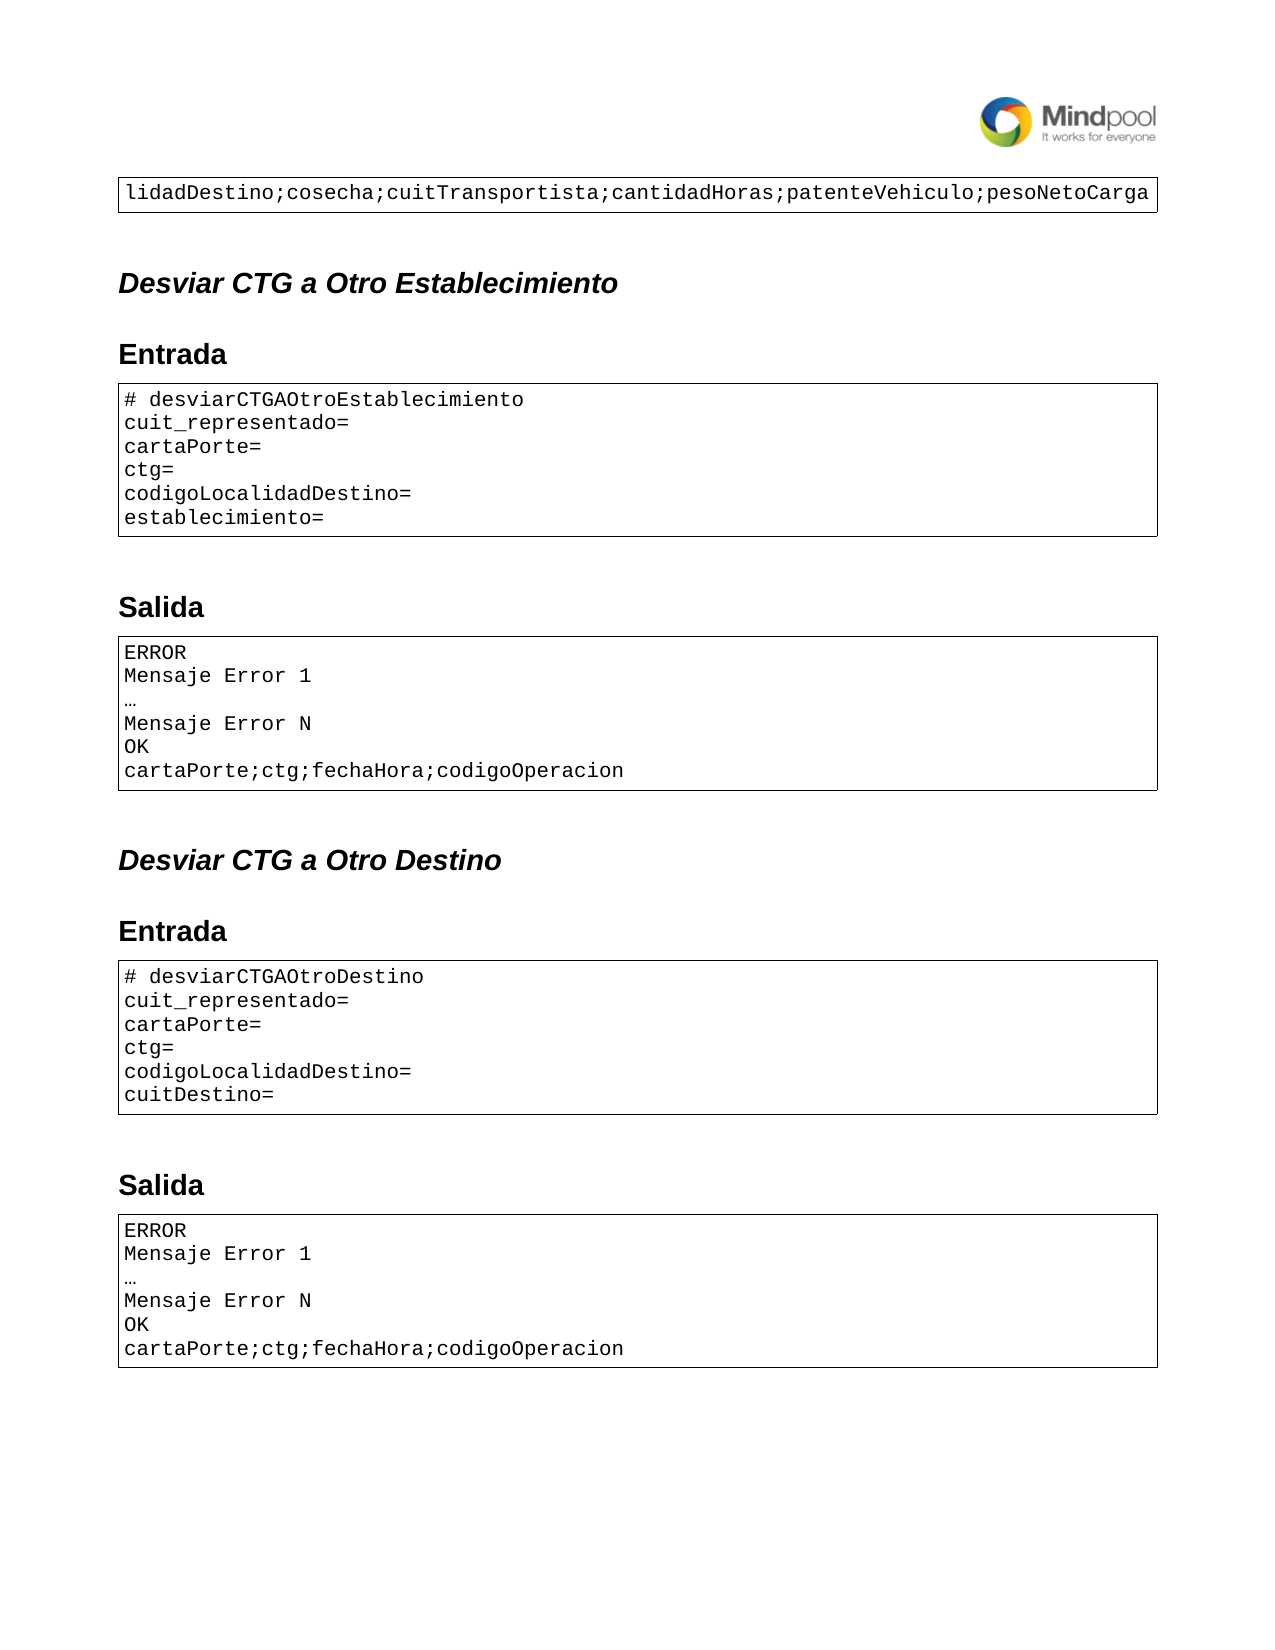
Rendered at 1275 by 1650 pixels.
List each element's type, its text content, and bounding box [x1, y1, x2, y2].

table_header ERROR Mensaje Error 1 … Mensaje Error N OK cartaPorte;ctg;fechaHora;codigoOperacion [119, 1215, 1157, 1367]
subtitle Desviar CTG a Otro Establecimiento [118, 266, 1157, 299]
table_header # desviarCTGAOtroEstablecimiento cuit_representado= cartaPorte= ctg= codigoLocalidadDestino= establecimiento= [119, 384, 1157, 536]
subtitle Desviar CTG a Otro Destino [118, 843, 1157, 877]
subtitle Entrada [118, 337, 1157, 370]
table_header # desviarCTGAOtroDestino cuit_representado= cartaPorte= ctg= codigoLocalidadDestino= cuitDestino= [119, 961, 1157, 1114]
subtitle Entrada [118, 914, 1157, 948]
subtitle Salida [118, 1168, 1157, 1201]
table_header ERROR Mensaje Error 1 … Mensaje Error N OK cartaPorte;ctg;fechaHora;codigoOperacion [119, 637, 1157, 789]
picture [980, 97, 1156, 147]
subtitle Salida [118, 590, 1157, 623]
table_header lidadDestino;cosecha;cuitTransportista;cantidadHoras;patenteVehiculo;pesoNetoCarga [119, 178, 1157, 212]
